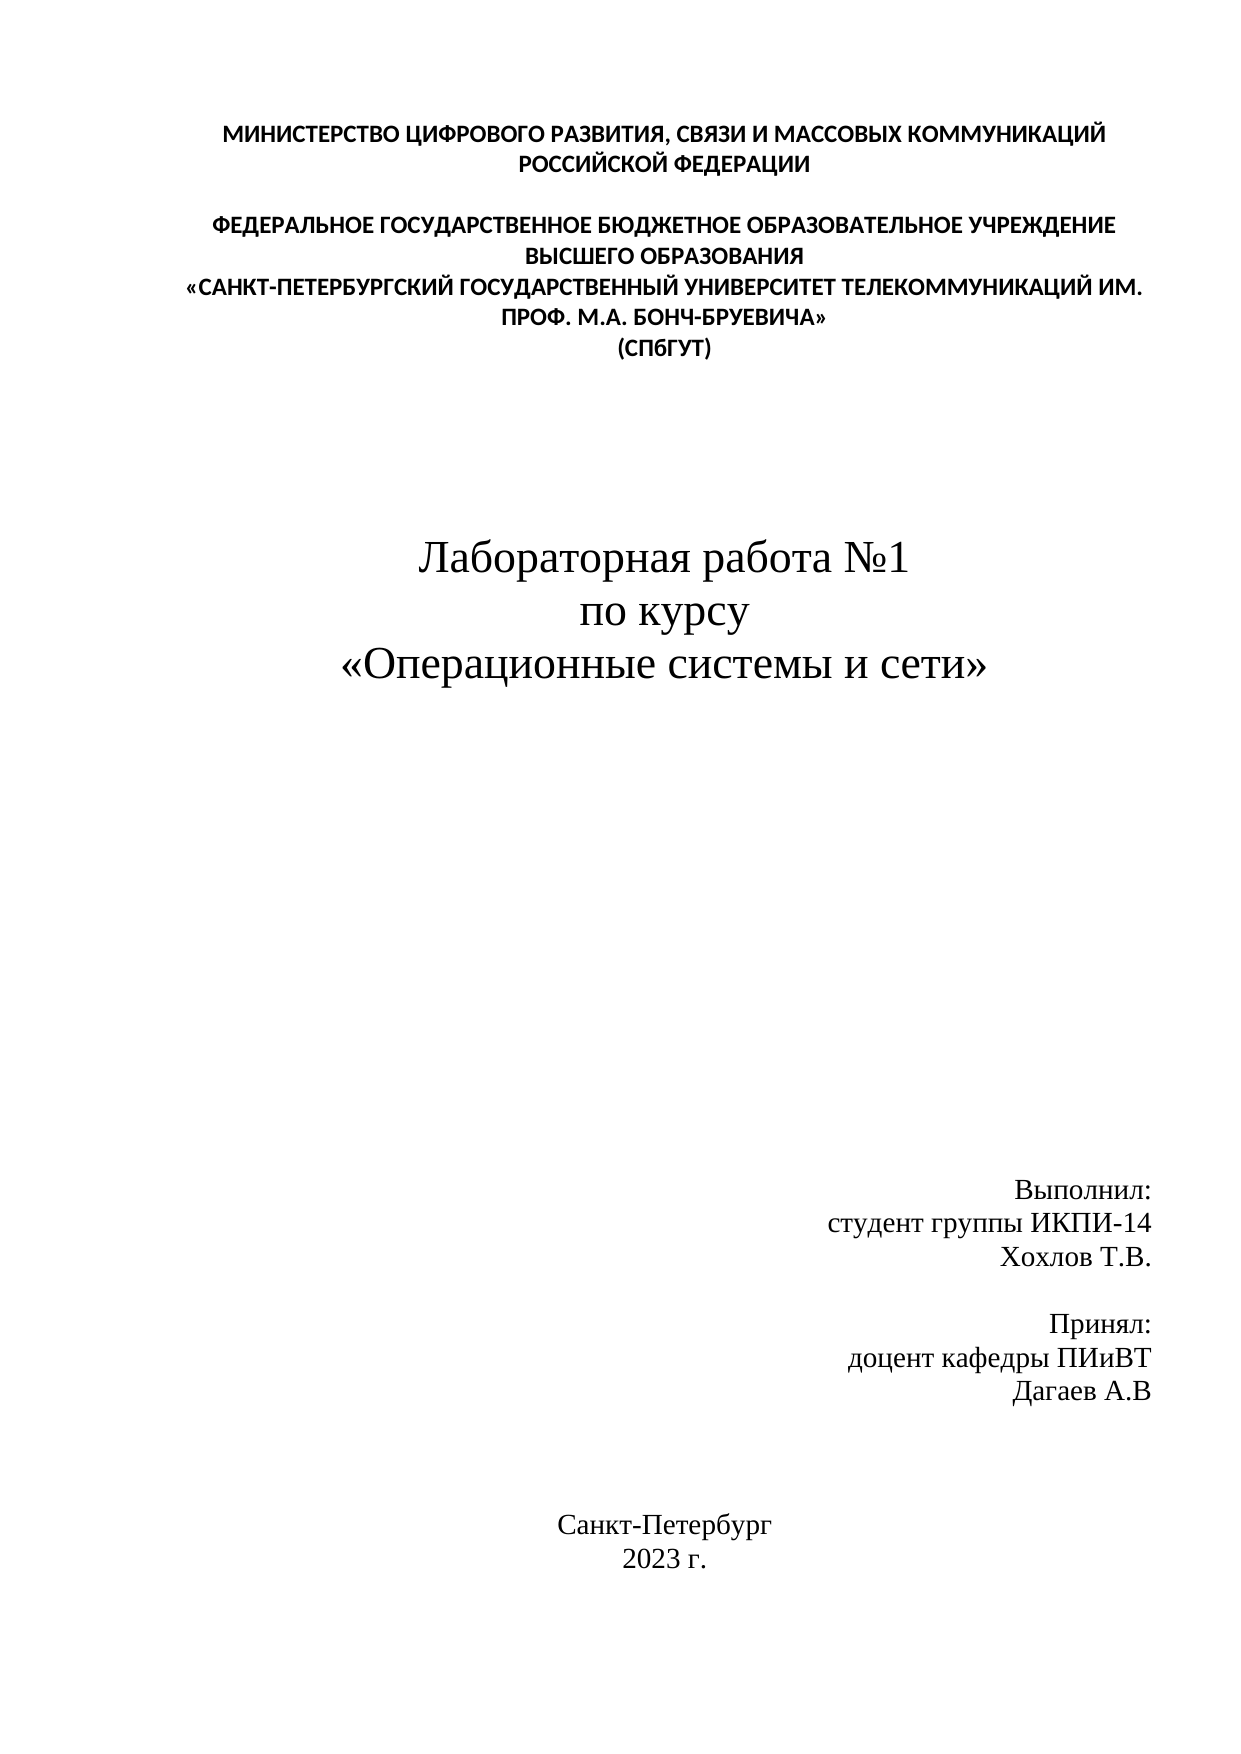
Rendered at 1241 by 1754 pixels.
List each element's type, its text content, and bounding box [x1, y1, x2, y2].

text Санкт-Петербург [177, 1507, 1152, 1541]
text Выполнил: [177, 1172, 1152, 1206]
text по курсу [177, 583, 1152, 635]
text 2023 г. [177, 1541, 1152, 1574]
text МИНИСТЕРСТВО ЦИФРОВОГО РАЗВИТИЯ, СВЯЗИ И МАССОВЫХ КОММУНИКАЦИЙ РОССИЙСКОЙ ФЕДЕРАЦИИ [177, 118, 1152, 179]
text Хохлов Т.В. [177, 1239, 1152, 1273]
text Принял: [177, 1306, 1152, 1340]
text студент группы ИКПИ-14 [177, 1206, 1152, 1239]
text (СПбГУТ) [177, 332, 1152, 362]
text Дагаев А.В [177, 1373, 1152, 1407]
text «САНКТ-ПЕТЕРБУРГСКИЙ ГОСУДАРСТВЕННЫЙ УНИВЕРСИТЕТ ТЕЛЕКОММУНИКАЦИЙ ИМ. ПРОФ. М.А. БОНЧ-БРУЕВИЧА» [177, 271, 1152, 332]
text Лабораторная работа №1 [177, 530, 1152, 583]
text ФЕДЕРАЛЬНОЕ ГОСУДАРСТВЕННОЕ БЮДЖЕТНОЕ ОБРАЗОВАТЕЛЬНОЕ УЧРЕЖДЕНИЕ ВЫСШЕГО ОБРАЗОВАНИЯ [177, 210, 1152, 271]
text доцент кафедры ПИиВТ [177, 1340, 1152, 1373]
text «Операционные системы и сети» [177, 635, 1152, 688]
